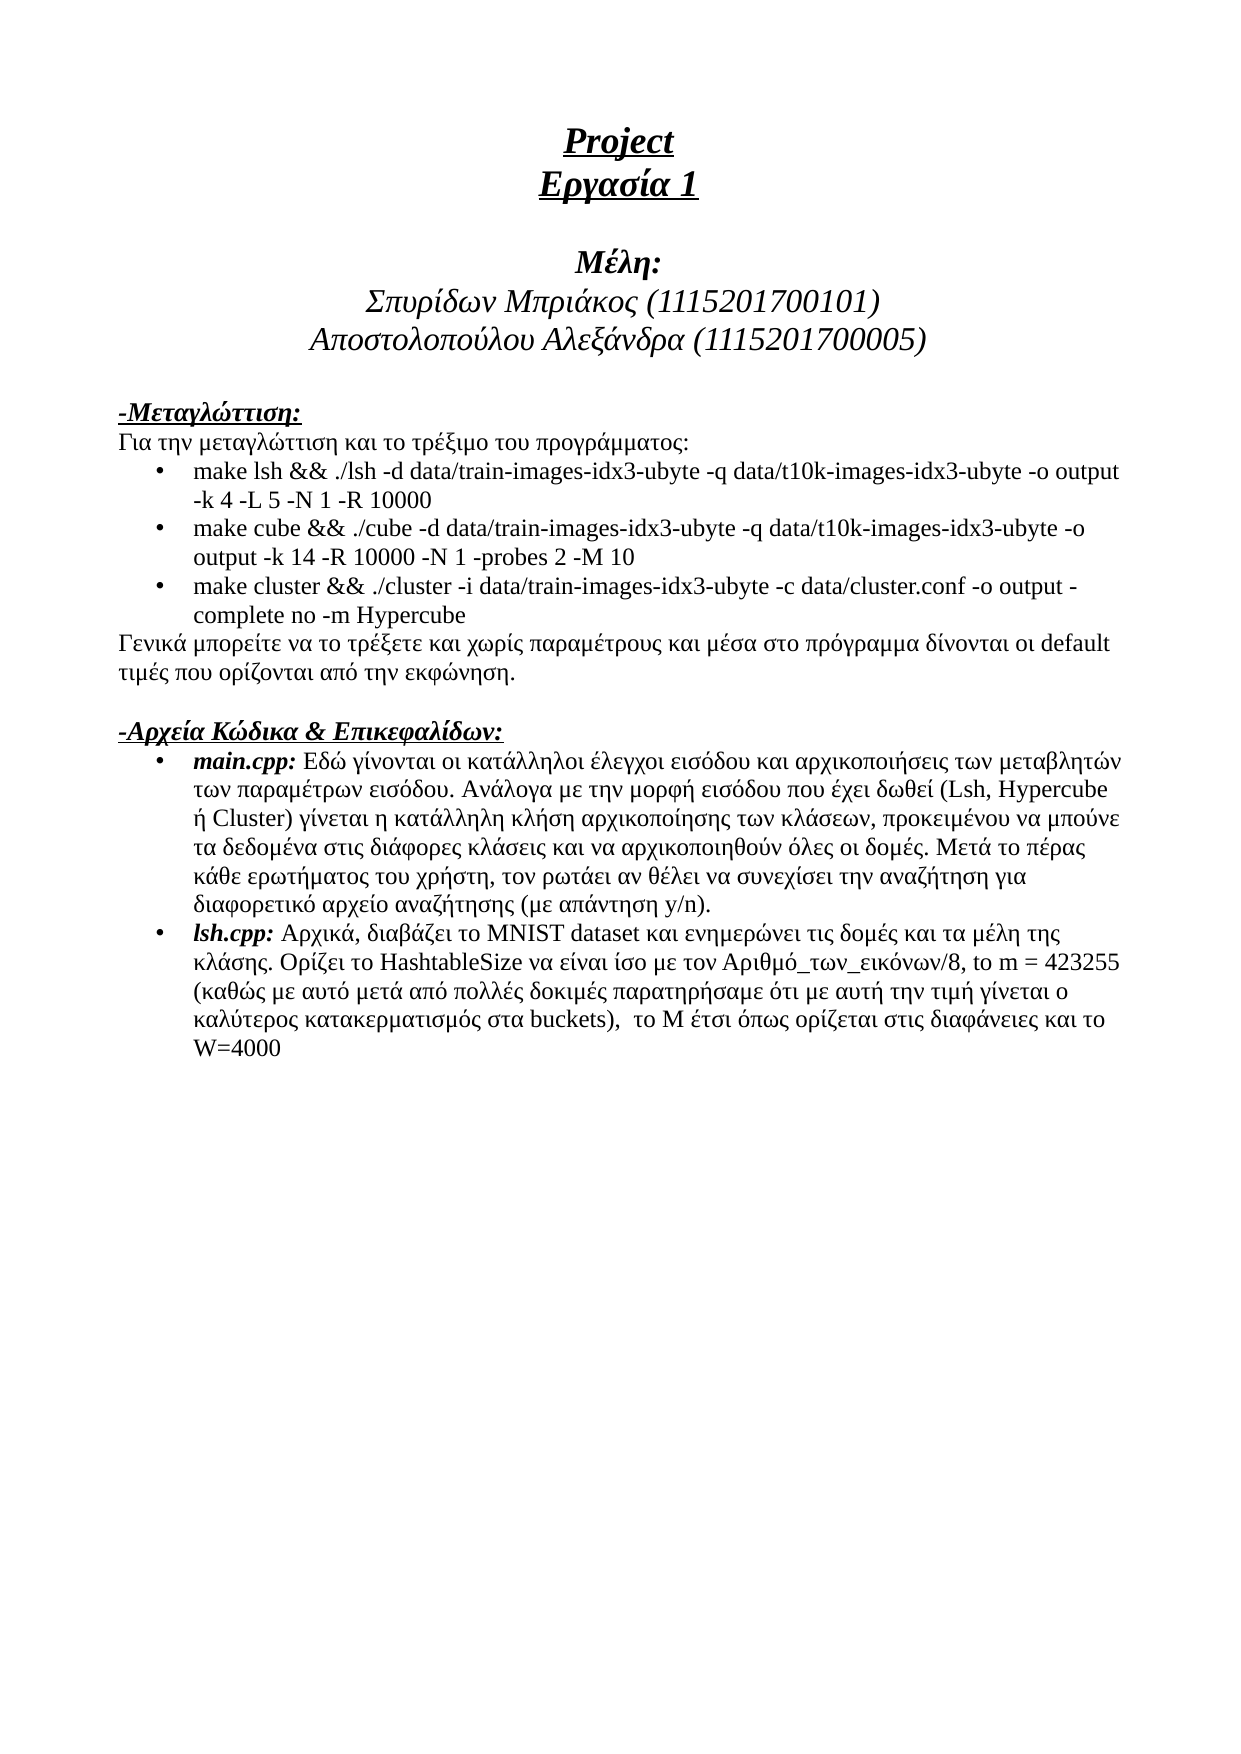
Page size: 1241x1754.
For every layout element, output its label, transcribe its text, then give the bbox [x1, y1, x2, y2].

text Μέλη: [118, 243, 1122, 281]
text Γενικά μπορείτε να το τρέξετε και χωρίς παραμέτρους και μέσα στο πρόγραμμα δίνονται οι default τιμές που ορίζονται από την εκφώνηση. [118, 628, 1122, 686]
text Αποστολοπούλου Αλεξάνδρα (1115201700005) [118, 319, 1122, 358]
list lsh.cpp: Αρχικά, διαβάζει το MNIST dataset και ενημερώνει τις δομές και τα μέλη της κλάσης. Ορίζει το HashtableSize να είναι ίσο με τον Αριθμό_των_εικόνων/8, to m = 423255 (καθώς με αυτό μετά από πολλές δοκιμές παρατηρήσαμε ότι με αυτή την τιμή γίνεται ο καλύτερος κατακερματισμός στα buckets), το Μ έτσι όπως ορίζεται στις διαφάνειες και το W=4000 [156, 918, 1122, 1062]
text Eργασία 1 [118, 161, 1122, 204]
text -Αρχεία Κώδικα & Επικεφαλίδων: [118, 715, 1122, 746]
list make cluster && ./cluster -i data/train-images-idx3-ubyte -c data/cluster.conf -o output -complete no -m Hypercube [156, 571, 1122, 628]
list make cube && ./cube -d data/train-images-idx3-ubyte -q data/t10k-images-idx3-ubyte -o output -k 14 -R 10000 -N 1 -probes 2 -M 10 [156, 513, 1122, 571]
list make lsh && ./lsh -d data/train-images-idx3-ubyte -q data/t10k-images-idx3-ubyte -o output -k 4 -L 5 -N 1 -R 10000 [156, 456, 1122, 513]
text Σπυρίδων Μπριάκος (1115201700101) [118, 281, 1122, 319]
text -Μεταγλώττιση: [118, 396, 1122, 427]
text Project [118, 118, 1122, 161]
list main.cpp: Εδώ γίνονται οι κατάλληλοι έλεγχοι εισόδου και αρχικοποιήσεις των μεταβλητών των παραμέτρων εισόδου. Aνάλογα με την μορφή εισόδου που έχει δωθεί (Lsh, Hypercube ή Cluster) γίνεται η κατάλληλη κλήση αρχικοποίησης των κλάσεων, προκειμένου να μπούνε τα δεδομένα στις διάφορες κλάσεις και να αρχικοποιηθούν όλες οι δομές. Μετά το πέρας κάθε ερωτήματος του χρήστη, τον ρωτάει αν θέλει να συνεχίσει την αναζήτηση για διαφορετικό αρχείο αναζήτησης (με απάντηση y/n). [156, 746, 1122, 918]
text Για την μεταγλώττιση και το τρέξιμο του προγράμματος: [118, 427, 1122, 456]
